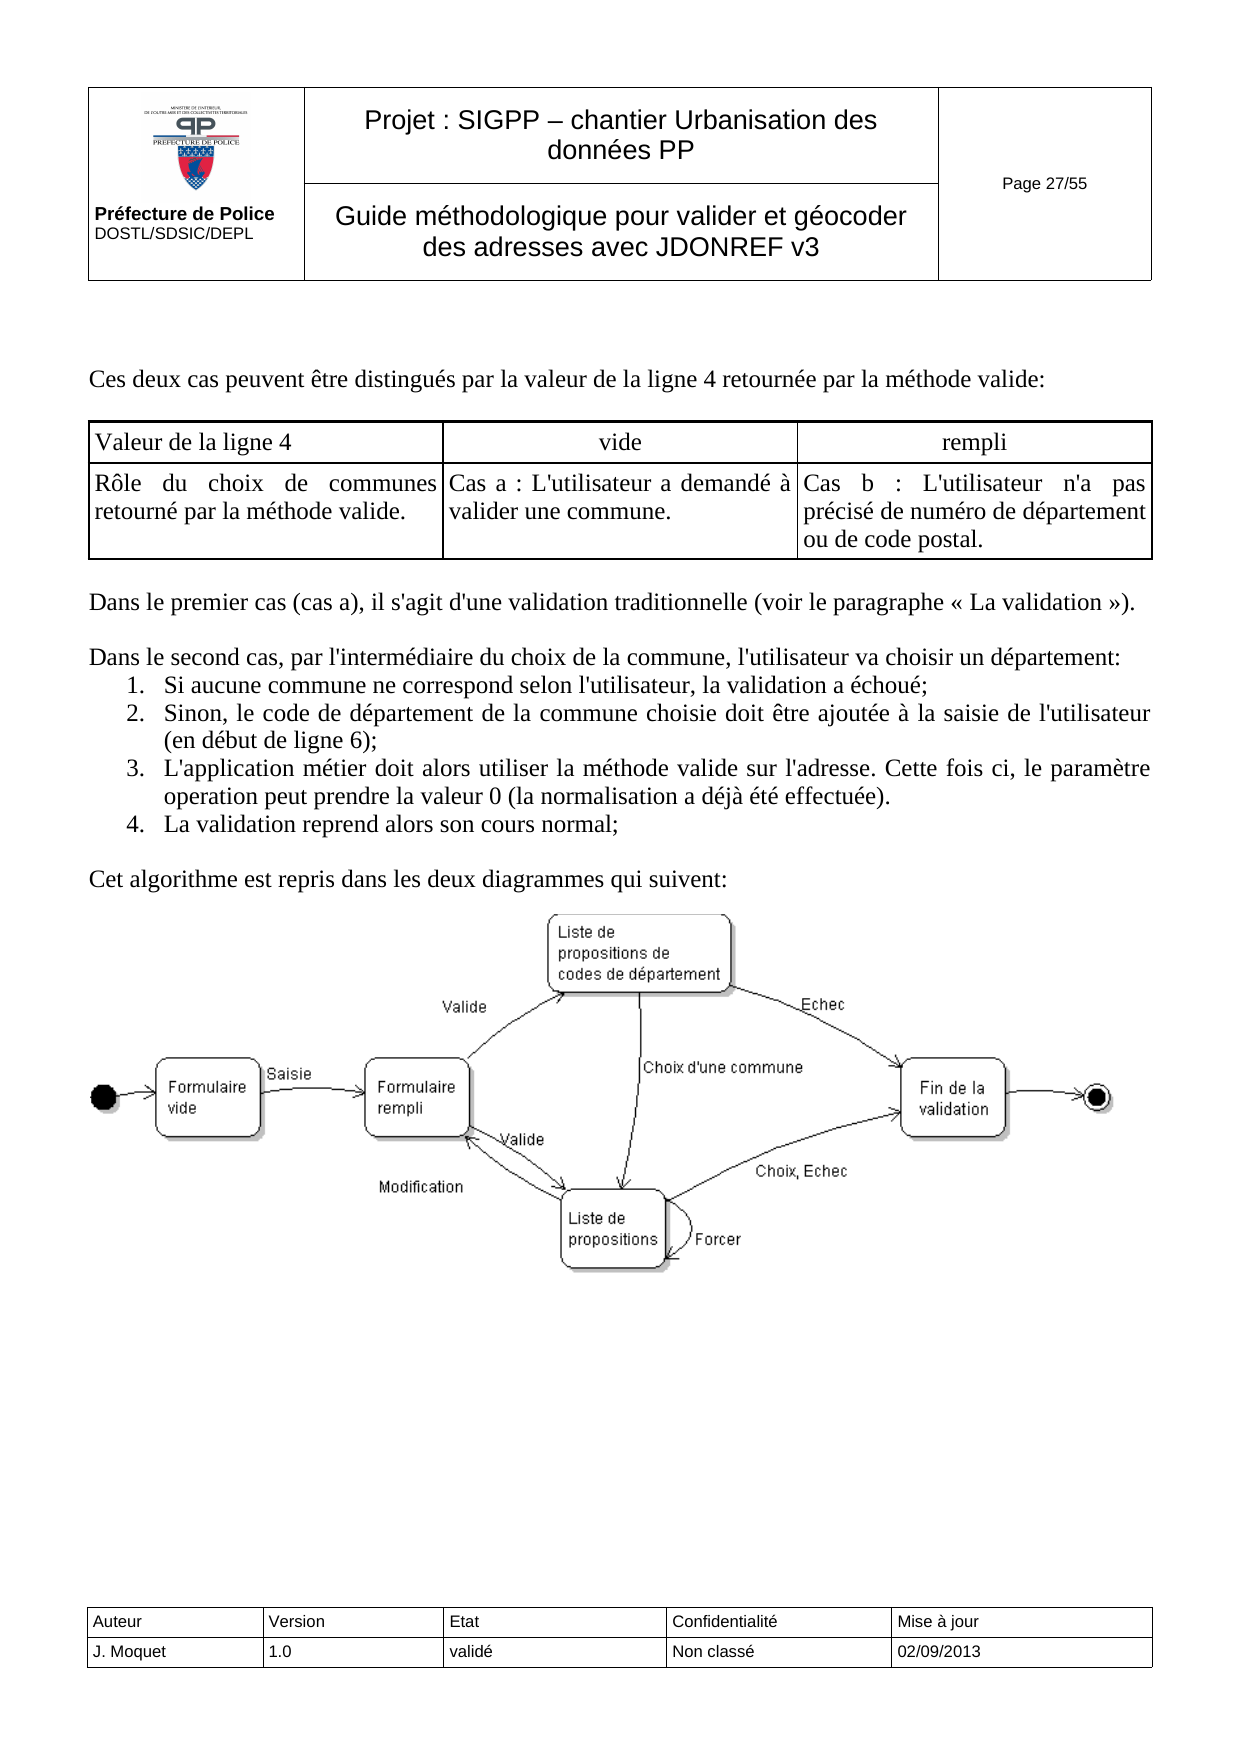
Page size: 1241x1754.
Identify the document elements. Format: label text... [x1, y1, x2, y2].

table_header vide [444, 423, 797, 462]
picture [90, 914, 1116, 1274]
text Dans le second cas, par l'intermédiaire du choix de la commune, l'utilisateur va choisir un département: [88, 643, 1152, 671]
list La validation reprend alors son cours normal; [126, 810, 1152, 837]
text Dans le premier cas (cas a), il s'agit d'une validation traditionnelle (voir le paragraphe « La validation »). [88, 588, 1152, 616]
table_cell Rôle du choix de communes retourné par la méthode valide. [90, 464, 442, 558]
text Cet algorithme est repris dans les deux diagrammes qui suivent: [88, 865, 1152, 893]
table_header rempli [798, 423, 1151, 462]
text Ces deux cas peuvent être distingués par la valeur de la ligne 4 retournée par la méthode valide: [88, 365, 1152, 393]
list Si aucune commune ne correspond selon l'utilisateur, la validation a échoué; [126, 671, 1152, 699]
picture [141, 92, 252, 203]
table_header Valeur de la ligne 4 [90, 423, 442, 462]
list Sinon, le code de département de la commune choisie doit être ajoutée à la saisie de l'utilisateur (en début de ligne 6); [126, 699, 1152, 754]
list L'application métier doit alors utiliser la méthode valide sur l'adresse. Cette fois ci, le paramètre operation peut prendre la valeur 0 (la normalisation a déjà été effectuée). [126, 754, 1152, 810]
table_cell Cas b : L'utilisateur n'a pas précisé de numéro de département ou de code postal. [798, 464, 1151, 558]
table_cell Cas a : L'utilisateur a demandé à valider une commune. [444, 464, 797, 558]
